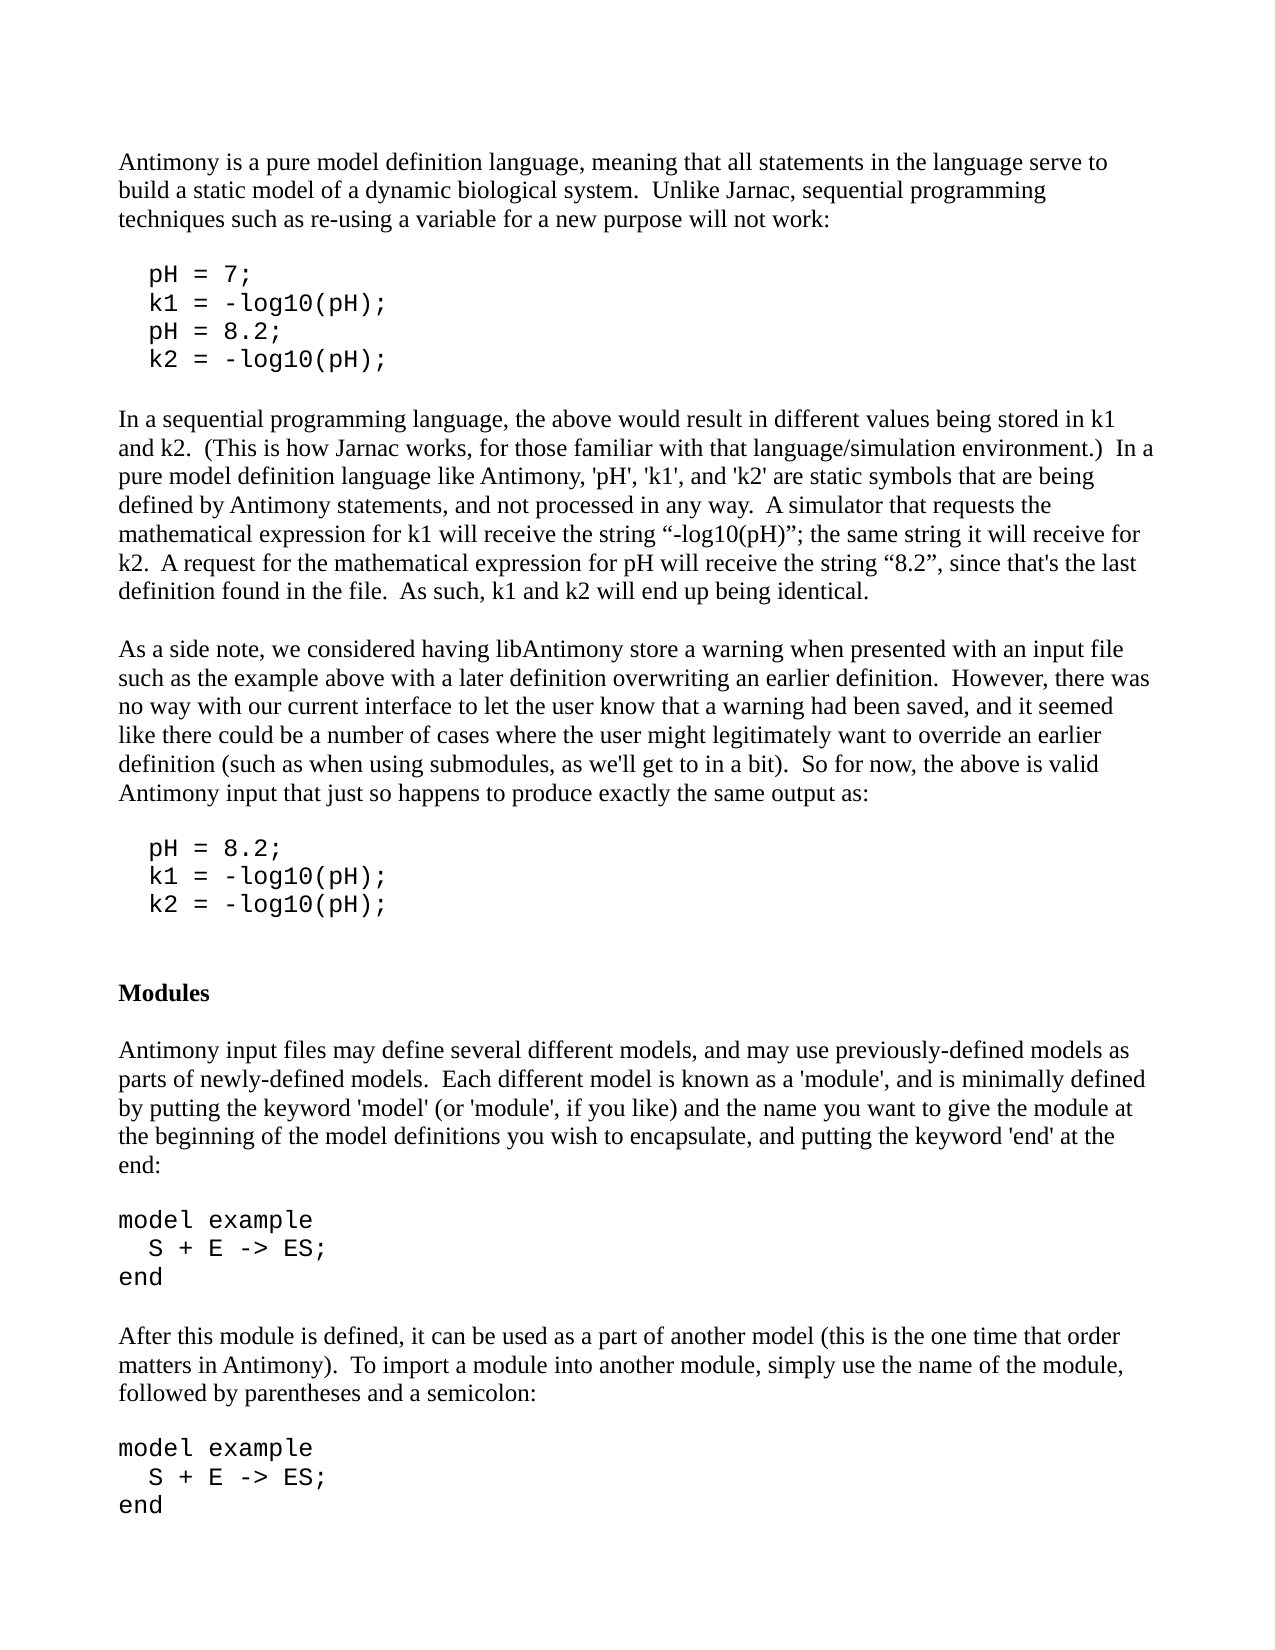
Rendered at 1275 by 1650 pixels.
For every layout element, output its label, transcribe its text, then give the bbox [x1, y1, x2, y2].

text Antimony input files may define several different models, and may use previously-defined models as parts of newly-defined models. Each different model is known as a 'module', and is minimally defined by putting the keyword 'model' (or 'module', if you like) and the name you want to give the module at the beginning of the model definitions you wish to encapsulate, and putting the keyword 'end' at the end: [118, 1035, 1157, 1179]
text pH = 8.2; [118, 318, 1157, 347]
text S + E -> ES; [118, 1464, 1157, 1493]
text end [118, 1493, 1157, 1521]
text model example [118, 1436, 1157, 1464]
text k1 = -log10(pH); [118, 863, 1157, 892]
text k2 = -log10(pH); [118, 347, 1157, 375]
text Modules [118, 978, 1157, 1006]
text S + E -> ES; [118, 1236, 1157, 1264]
text end [118, 1264, 1157, 1293]
text Antimony is a pure model definition language, meaning that all statements in the language serve to build a static model of a dynamic biological system. Unlike Jarnac, sequential programming techniques such as re-using a variable for a new purpose will not work: [118, 147, 1157, 233]
text k2 = -log10(pH); [118, 892, 1157, 920]
text pH = 7; [118, 262, 1157, 290]
text pH = 8.2; [118, 835, 1157, 863]
text As a side note, we considered having libAntimony store a warning when presented with an input file such as the example above with a later definition overwriting an earlier definition. However, there was no way with our current interface to let the user know that a warning had been saved, and it seemed like there could be a number of cases where the user might legitimately want to override an earlier definition (such as when using submodules, as we'll get to in a bit). So for now, the above is valid Antimony input that just so happens to produce exactly the same output as: [118, 634, 1157, 806]
text In a sequential programming language, the above would result in different values being stored in k1 and k2. (This is how Jarnac works, for those familiar with that language/simulation environment.) In a pure model definition language like Antimony, 'pH', 'k1', and 'k2' are static symbols that are being defined by Antimony statements, and not processed in any way. A simulator that requests the mathematical expression for k1 will receive the string “-log10(pH)”; the same string it will receive for k2. A request for the mathematical expression for pH will receive the string “8.2”, since that's the last definition found in the file. As such, k1 and k2 will end up being identical. [118, 404, 1157, 605]
text After this module is defined, it can be used as a part of another model (this is the one time that order matters in Antimony). To import a module into another module, simply use the name of the module, followed by parentheses and a semicolon: [118, 1321, 1157, 1407]
text k1 = -log10(pH); [118, 290, 1157, 318]
text model example [118, 1208, 1157, 1236]
